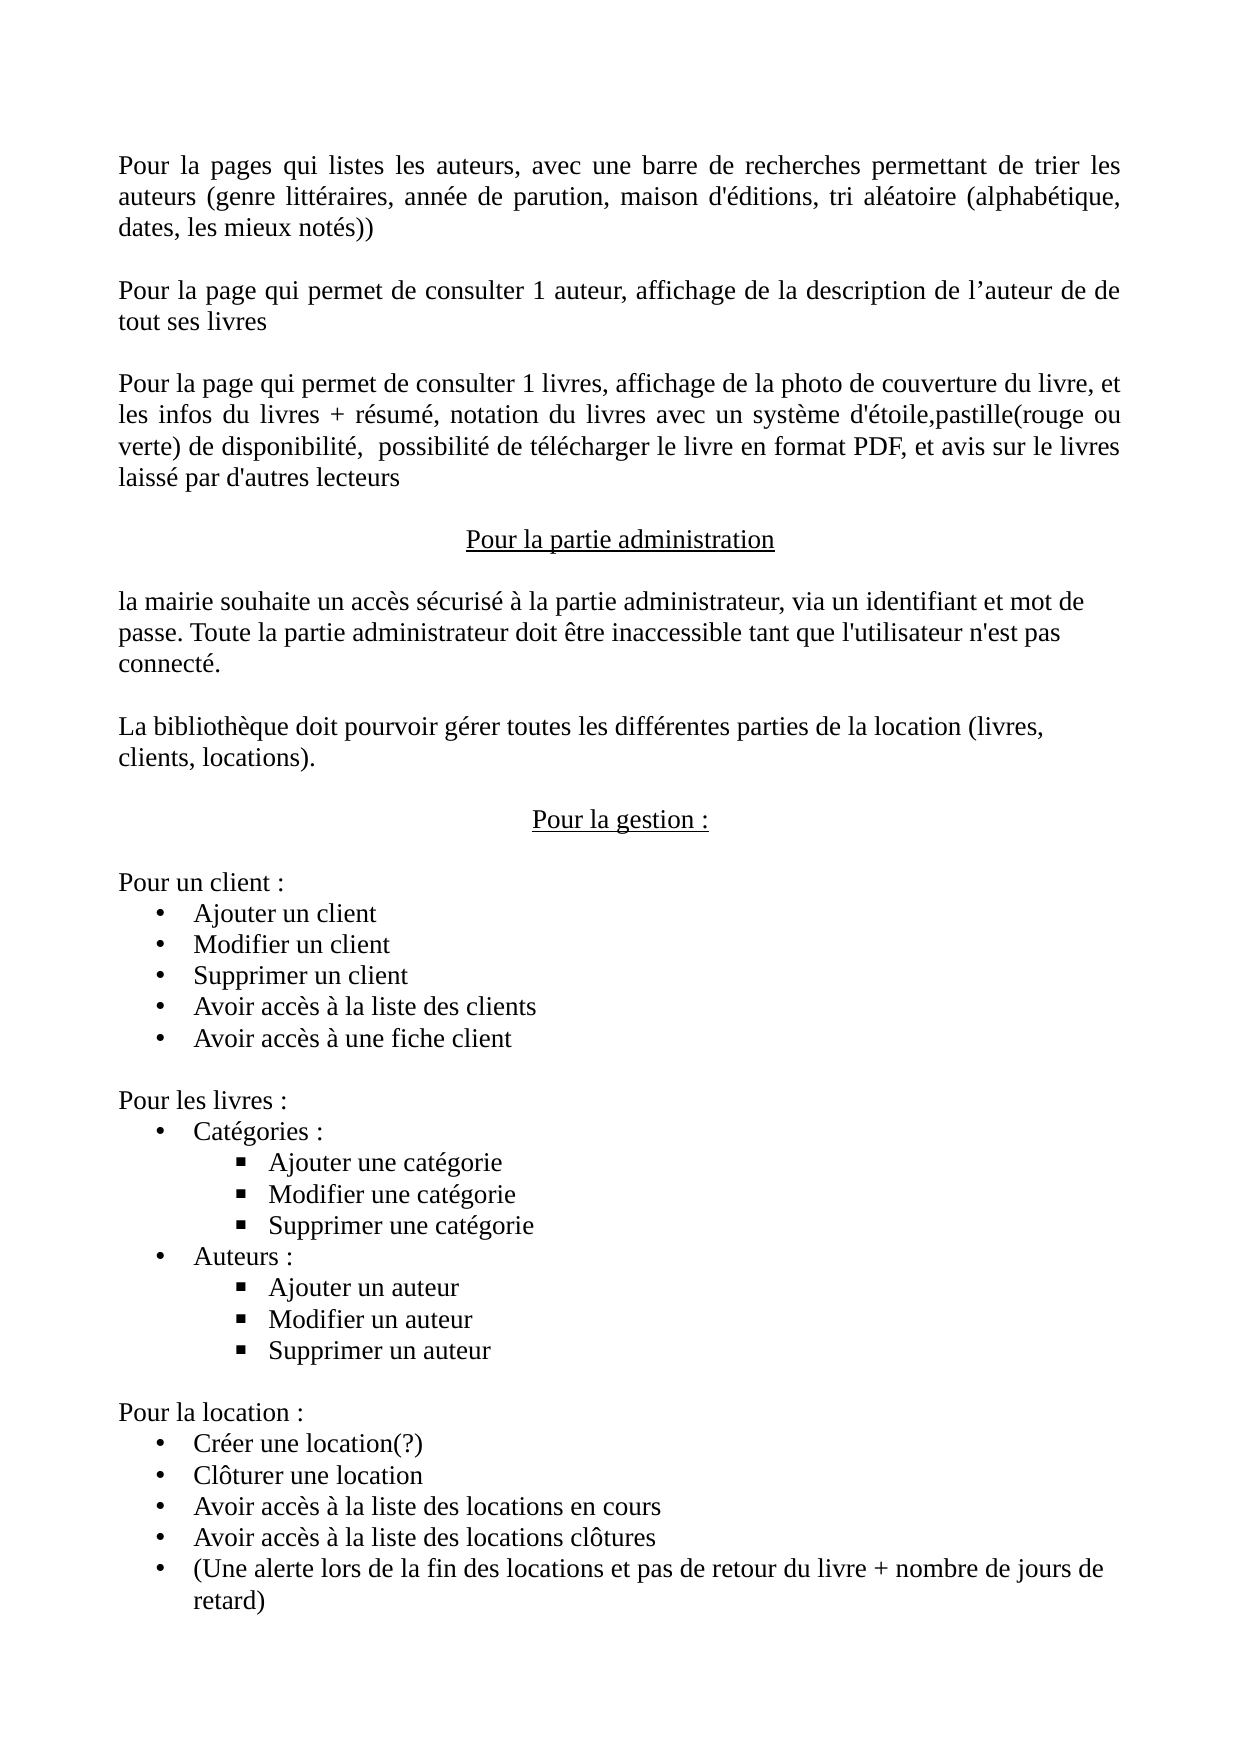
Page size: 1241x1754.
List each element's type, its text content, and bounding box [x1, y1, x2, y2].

text Pour la pages qui listes les auteurs, avec une barre de recherches permettant de trier les auteurs (genre littéraires, année de parution, maison d'éditions, tri aléatoire (alphabétique, dates, les mieux notés)) [118, 149, 1122, 243]
text Pour les livres : [118, 1084, 1122, 1115]
text Pour la location : [118, 1396, 1122, 1428]
text Pour un client : [118, 866, 1122, 897]
list Avoir accès à une fiche client [156, 1022, 1122, 1053]
list Avoir accès à la liste des locations clôtures [156, 1521, 1122, 1553]
text la mairie souhaite un accès sécurisé à la partie administrateur, via un identifiant et mot de passe. Toute la partie administrateur doit être inaccessible tant que l'utilisateur n'est pas connecté. [118, 585, 1122, 679]
text Pour la partie administration [118, 523, 1122, 554]
list Supprimer un client [156, 959, 1122, 991]
list Catégories : [156, 1115, 1122, 1147]
list Modifier une catégorie [231, 1178, 1122, 1209]
text Pour la page qui permet de consulter 1 livres, affichage de la photo de couverture du livre, et les infos du livres + résumé, notation du livres avec un système d'étoile,pastille(rouge ou verte) de disponibilité, possibilité de télécharger le livre en format PDF, et avis sur le livres laissé par d'autres lecteurs [118, 367, 1122, 492]
list Ajouter un client [156, 897, 1122, 928]
list Clôturer une location [156, 1459, 1122, 1490]
list Modifier un client [156, 928, 1122, 959]
list Ajouter une catégorie [231, 1147, 1122, 1178]
list Créer une location(?) [156, 1428, 1122, 1459]
list Auteurs : [156, 1240, 1122, 1272]
list (Une alerte lors de la fin des locations et pas de retour du livre + nombre de jours de retard) [156, 1553, 1122, 1615]
list Avoir accès à la liste des locations en cours [156, 1490, 1122, 1521]
text La bibliothèque doit pourvoir gérer toutes les différentes parties de la location (livres, clients, locations). [118, 710, 1122, 772]
list Avoir accès à la liste des clients [156, 991, 1122, 1022]
list Supprimer une catégorie [231, 1209, 1122, 1240]
list Ajouter un auteur [231, 1272, 1122, 1303]
text Pour la gestion : [118, 803, 1122, 834]
text Pour la page qui permet de consulter 1 auteur, affichage de la description de l’auteur de de tout ses livres [118, 274, 1122, 336]
list Supprimer un auteur [231, 1334, 1122, 1365]
list Modifier un auteur [231, 1303, 1122, 1334]
